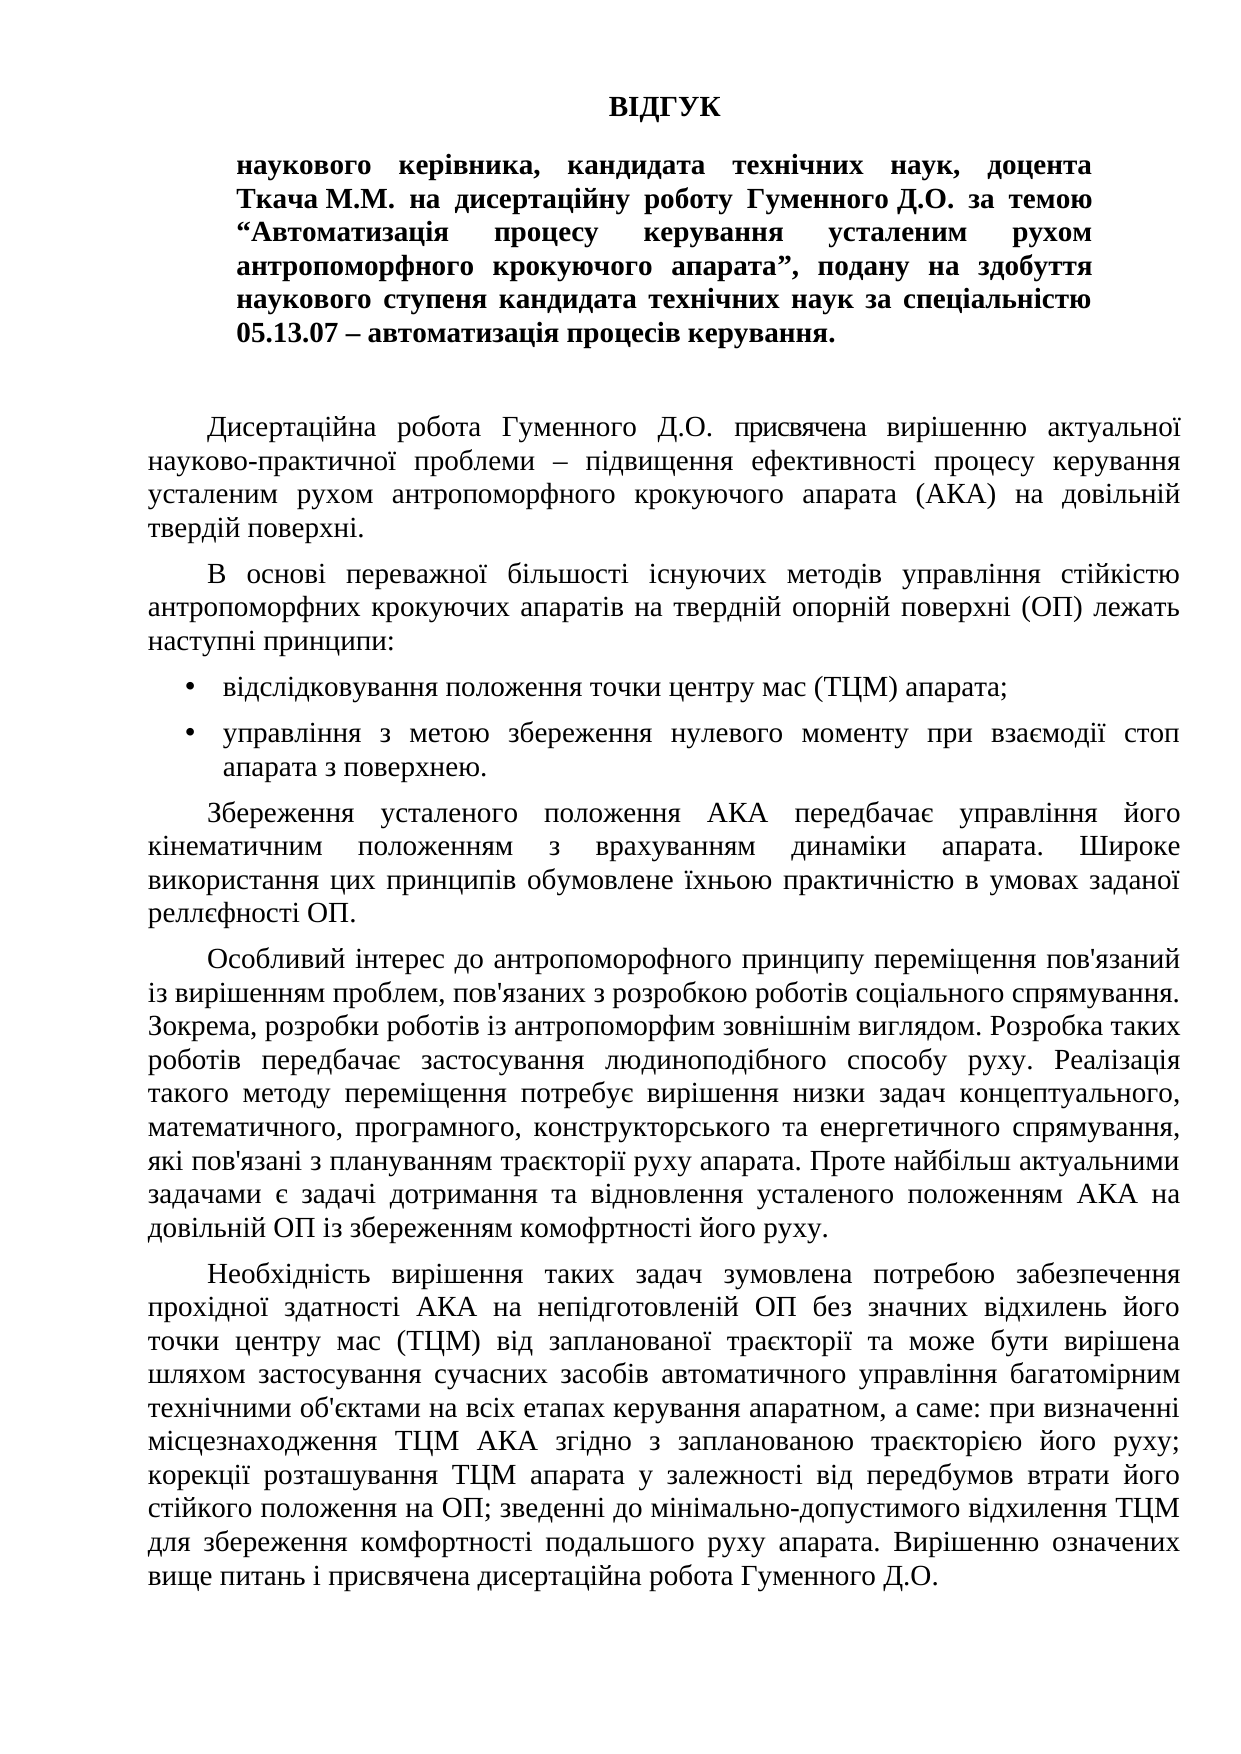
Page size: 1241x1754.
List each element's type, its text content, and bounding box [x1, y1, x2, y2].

list відслідковування положення точки центру мас (ТЦМ) апарата; [185, 669, 1181, 702]
text Дисертаційна робота Гуменного Д.О. присвячена вирішенню актуальної науково-практичної проблеми – підвищення ефективності процесу керування усталеним рухом антропоморфного крокуючого апарата (АКА) на довільній твердій поверхні. [148, 409, 1181, 543]
text В основі переважної більшості існуючих методів управління стійкістю антропоморфних крокуючих апаратів на твердній опорній поверхні (ОП) лежать наступні принципи: [148, 556, 1181, 656]
subtitle наукового керівника, кандидата технічних наук, доцента Ткача М.М. на дисертаційну роботу Гуменного Д.О. за темою “Автоматизація процесу керування усталеним рухом антропоморфного крокуючого апарата”, подану на здобуття наукового ступеня кандидата технічних наук за спеціальністю 05.13.07 – автоматизація процесів керування. [236, 147, 1093, 348]
list управління з метою збереження нулевого моменту при взаємодії стоп апарата з поверхнею. [185, 715, 1181, 782]
text Необхідність вирішення таких задач зумовлена потребою забезпечення прохідної здатності АКА на непідготовленій ОП без значних відхилень його точки центру мас (ТЦМ) від запланованої траєкторії та може бути вирішена шляхом застосування сучасних засобів автоматичного управління багатомірним технічними об'єктами на всіх етапах керування апаратном, а саме: при визначенні місцезнаходження ТЦМ АКА згідно з запланованою траєкторією його руху; корекції розташування ТЦМ апарата у залежності від передбумов втрати його стійкого положення на ОП; зведенні до мінімально-допустимого відхилення ТЦМ для збереження комфортності подальшого руху апарата. Вирішенню означених вище питань і присвячена дисертаційна робота Гуменного Д.О. [148, 1256, 1181, 1591]
text Особливий інтерес до антропоморофного принципу переміщення пов'язаний із вирішенням проблем, пов'язаних з розробкою роботів соціального спрямування. Зокрема, розробки роботів із антропоморфим зовнішнім виглядом. Розробка таких роботів передбачає застосування людиноподібного способу руху. Реалізація такого методу переміщення потребує вирішення низки задач концептуального, математичного, програмного, конструкторського та енергетичного спрямування, які пов'язані з плануванням траєкторії руху апарата. Проте найбільш актуальними задачами є задачі дотримання та відновлення усталеного положенням АКА на довільній ОП із збереженням комофртності його руху. [148, 941, 1181, 1243]
title ВІДГУК [148, 89, 1181, 122]
text Збереження усталеного положення АКА передбачає управління його кінематичним положенням з врахуванням динаміки апарата. Широке використання цих принципів обумовлене їхньою практичністю в умовах заданої реллєфності ОП. [148, 795, 1181, 929]
